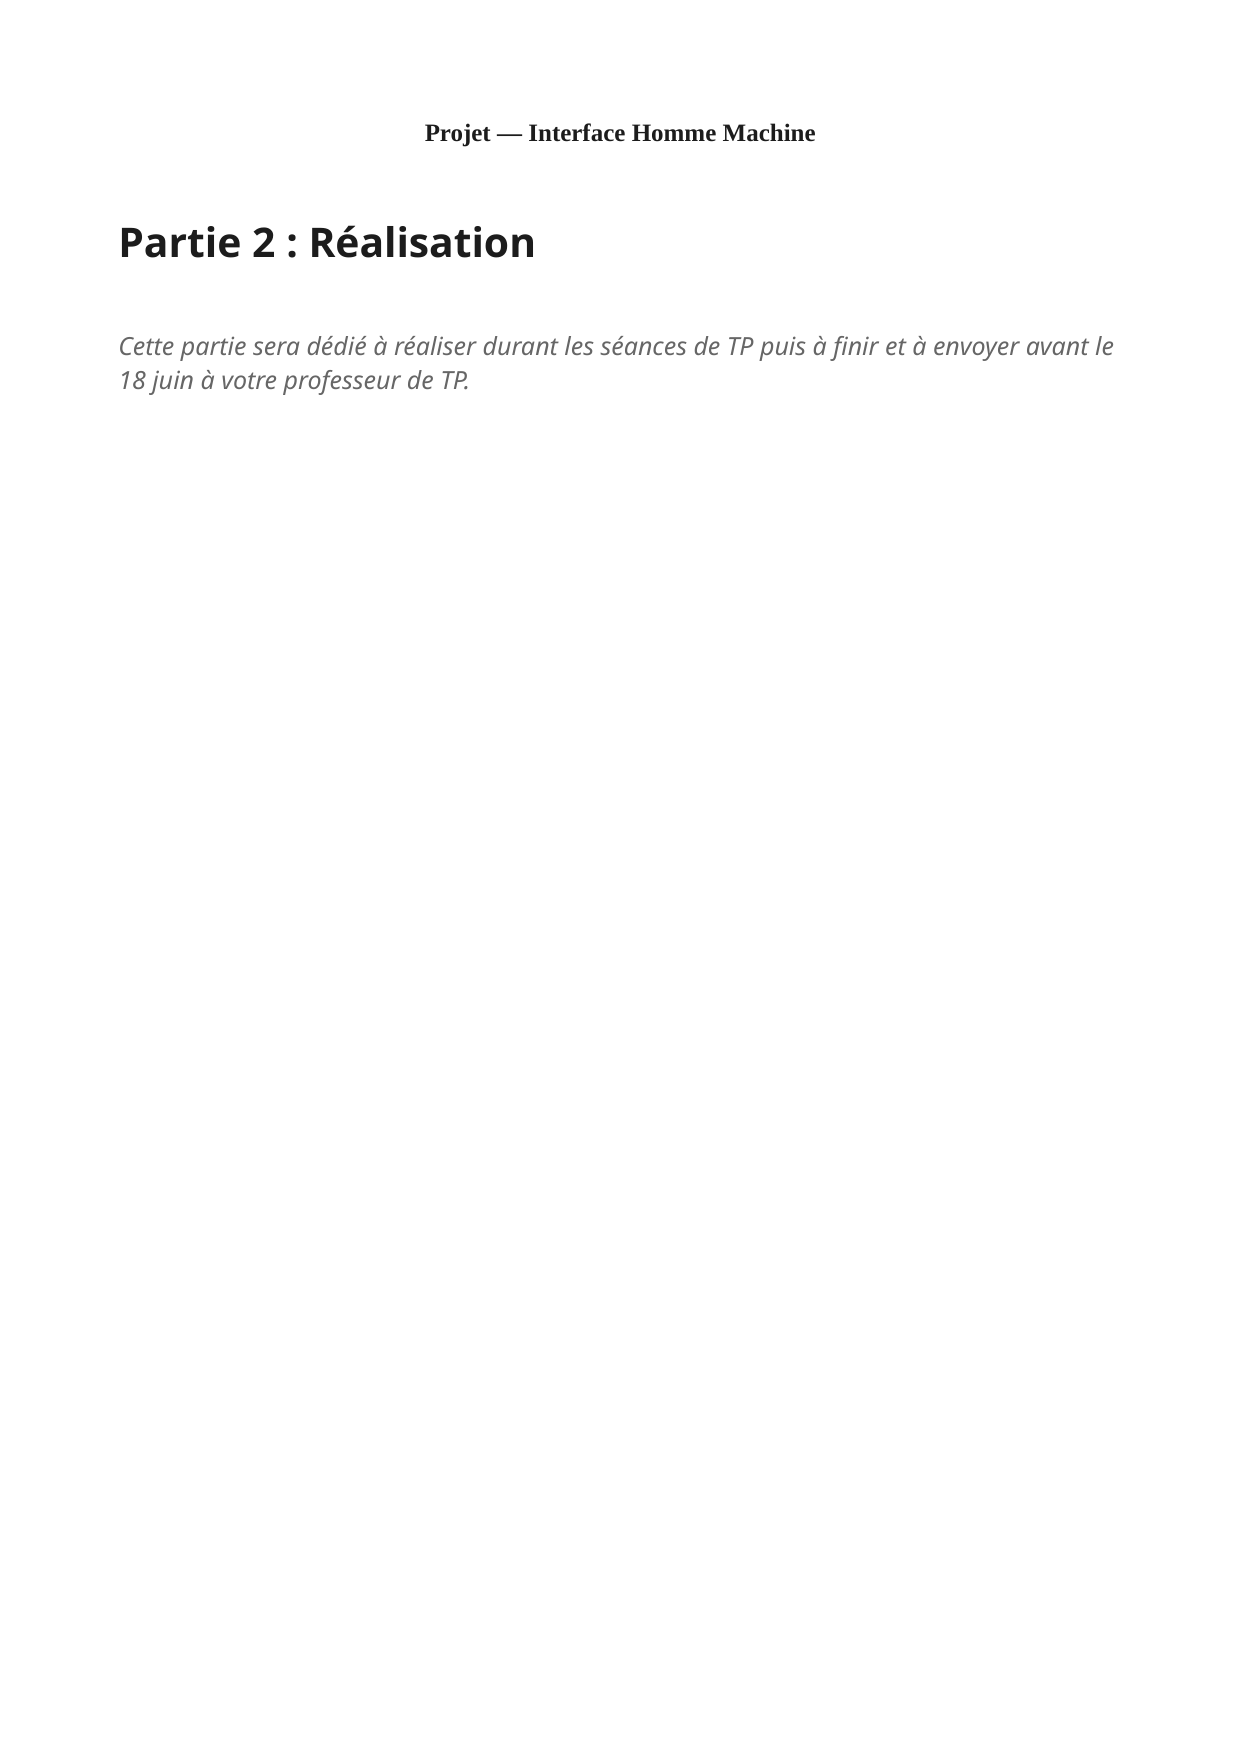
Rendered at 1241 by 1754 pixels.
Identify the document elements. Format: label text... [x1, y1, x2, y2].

text Cette partie sera dédié à réaliser durant les séances de TP puis à finir et à envoyer avant le 18 juin à votre professeur de TP. [118, 328, 1122, 397]
subtitle Partie 2 : Réalisation [118, 214, 1122, 269]
